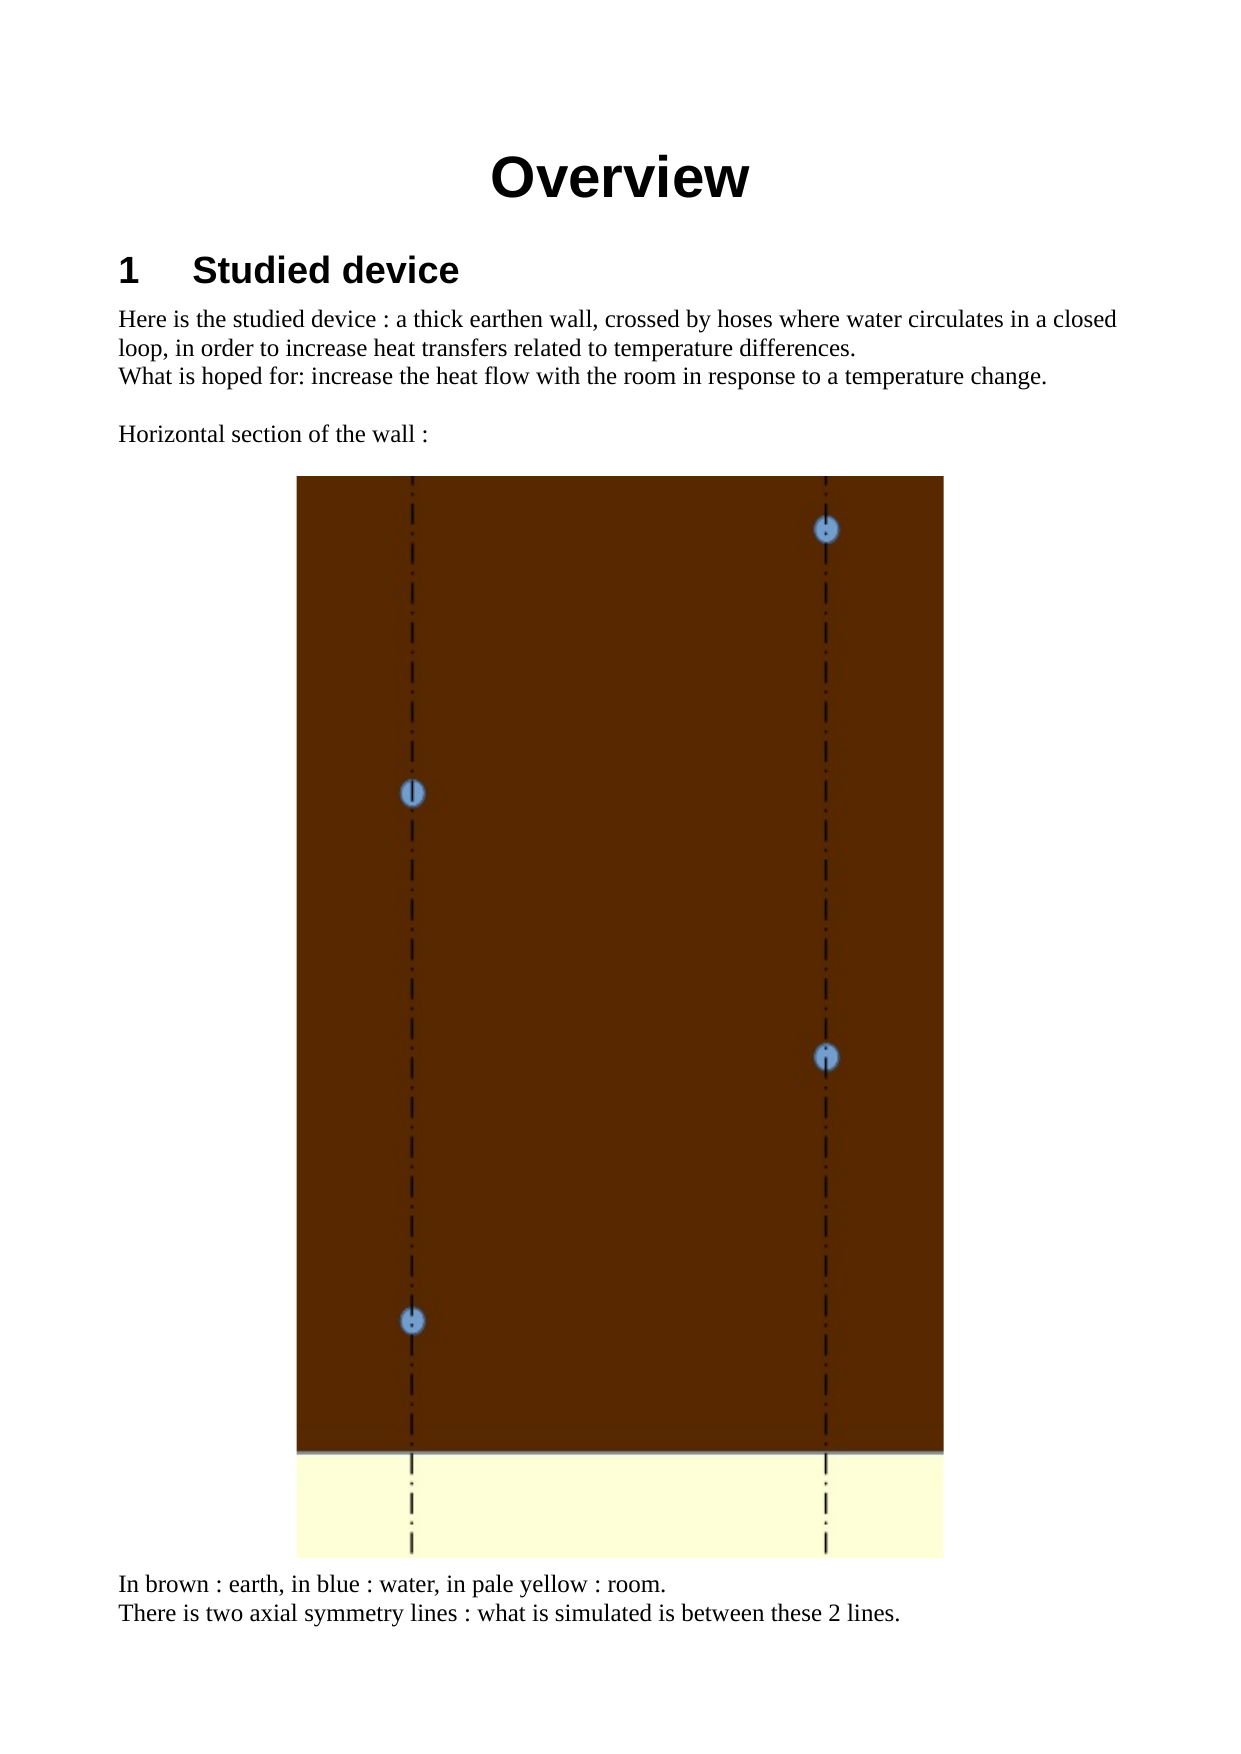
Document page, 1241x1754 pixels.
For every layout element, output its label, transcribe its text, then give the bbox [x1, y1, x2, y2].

text Here is the studied device : a thick earthen wall, crossed by hoses where water circulates in a closed loop, in order to increase heat transfers related to temperature differences. [118, 304, 1122, 361]
text What is hoped for: increase the heat flow with the room in response to a temperature change. [118, 361, 1122, 390]
title Overview [118, 143, 1122, 210]
picture [296, 476, 944, 1558]
text There is two axial symmetry lines : what is simulated is between these 2 lines. [118, 1598, 1122, 1626]
text In brown : earth, in blue : water, in pale yellow : room. [118, 1569, 1122, 1598]
subtitle Studied device [118, 248, 1122, 291]
text Horizontal section of the wall : [118, 419, 1122, 448]
